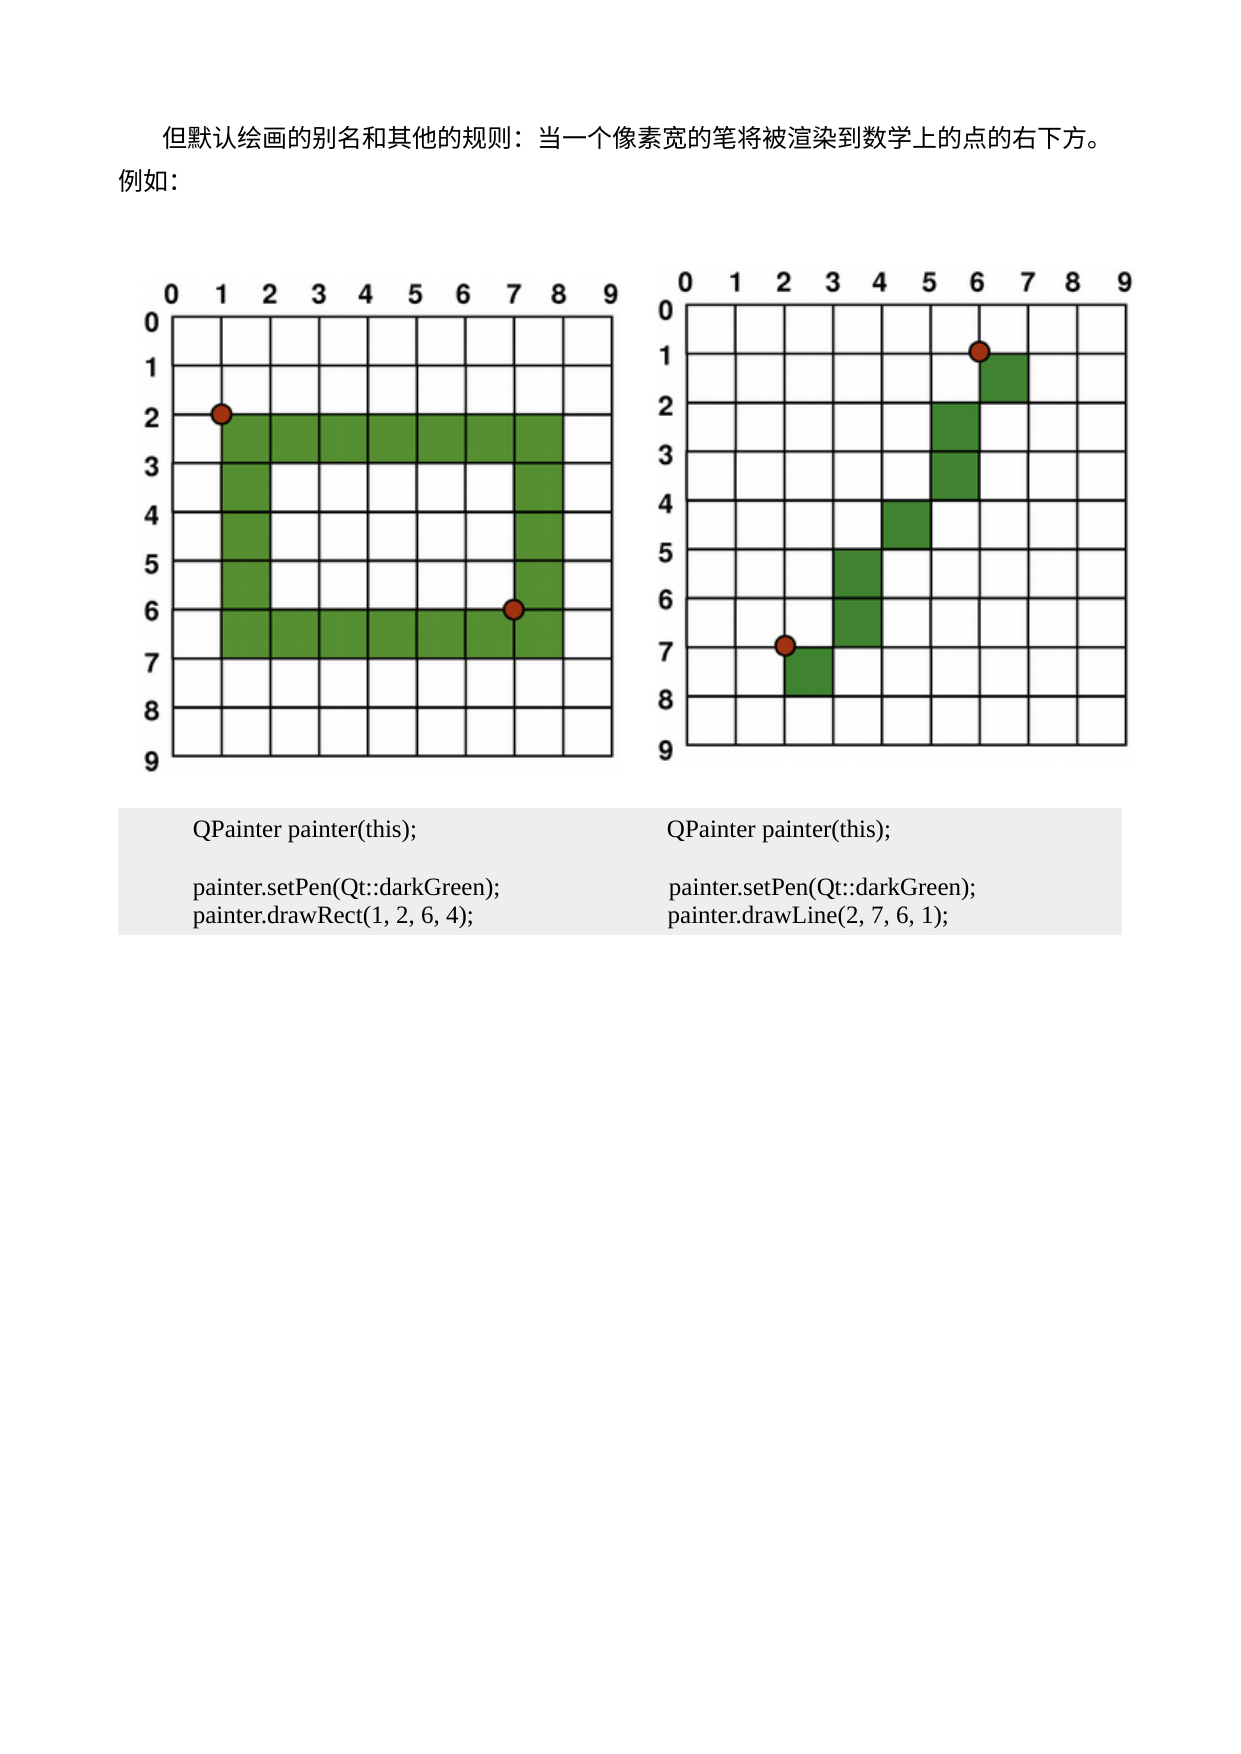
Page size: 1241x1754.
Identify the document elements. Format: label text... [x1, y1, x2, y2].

table_header QPainter painter(this); QPainter painter(this); painter.setPen(Qt::darkGreen); painter.setPen(Qt::darkGreen); painter.drawRect(1, 2, 6, 4); painter.drawLine(2, 7, 6, 1); [118, 808, 1122, 935]
text 但默认绘画的别名和其他的规则：当一个像素宽的笔将被渲染到数学上的点的右下方。例如： [118, 118, 1122, 198]
picture [654, 268, 1136, 764]
picture [140, 279, 622, 775]
